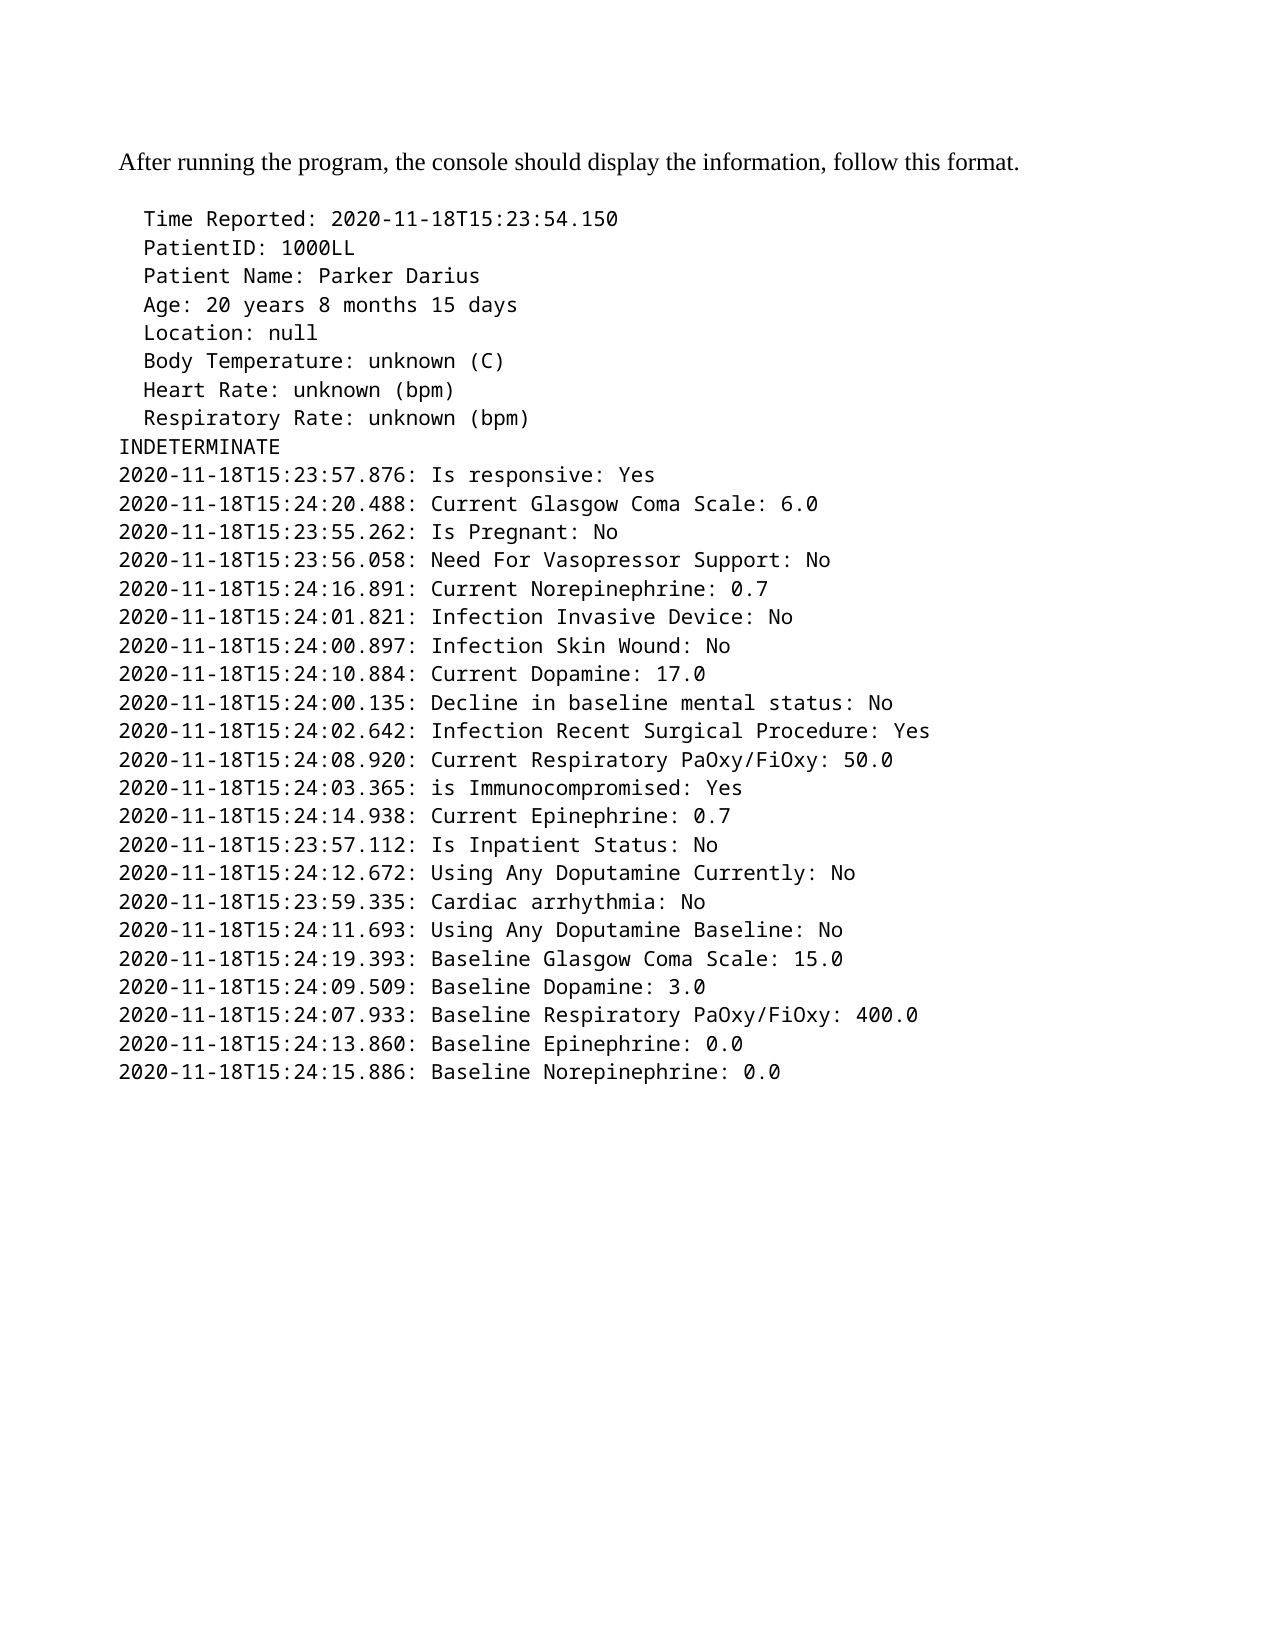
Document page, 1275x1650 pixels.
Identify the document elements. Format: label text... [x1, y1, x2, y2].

text 2020-11-18T15:24:16.891: Current Norepinephrine: 0.7 [118, 574, 1157, 602]
text 2020-11-18T15:24:11.693: Using Any Doputamine Baseline: No [118, 915, 1157, 944]
text Body Temperature: unknown (C) [118, 347, 1157, 375]
text 2020-11-18T15:24:02.642: Infection Recent Surgical Procedure: Yes [118, 716, 1157, 745]
text Patient Name: Parker Darius [118, 261, 1157, 290]
text 2020-11-18T15:23:59.335: Cardiac arrhythmia: No [118, 887, 1157, 915]
text INDETERMINATE [118, 432, 1157, 460]
text 2020-11-18T15:24:01.821: Infection Invasive Device: No [118, 602, 1157, 631]
text Respiratory Rate: unknown (bpm) [118, 403, 1157, 432]
text 2020-11-18T15:24:00.897: Infection Skin Wound: No [118, 631, 1157, 659]
text Location: null [118, 318, 1157, 347]
text 2020-11-18T15:24:00.135: Decline in baseline mental status: No [118, 688, 1157, 716]
text 2020-11-18T15:24:15.886: Baseline Norepinephrine: 0.0 [118, 1057, 1157, 1086]
text Heart Rate: unknown (bpm) [118, 375, 1157, 403]
text 2020-11-18T15:24:19.393: Baseline Glasgow Coma Scale: 15.0 [118, 944, 1157, 972]
text 2020-11-18T15:24:20.488: Current Glasgow Coma Scale: 6.0 [118, 489, 1157, 517]
text 2020-11-18T15:23:57.112: Is Inpatient Status: No [118, 830, 1157, 858]
text 2020-11-18T15:24:14.938: Current Epinephrine: 0.7 [118, 802, 1157, 830]
text PatientID: 1000LL [118, 233, 1157, 261]
text 2020-11-18T15:24:09.509: Baseline Dopamine: 3.0 [118, 972, 1157, 1001]
text 2020-11-18T15:23:56.058: Need For Vasopressor Support: No [118, 546, 1157, 574]
text 2020-11-18T15:23:55.262: Is Pregnant: No [118, 517, 1157, 546]
text 2020-11-18T15:24:08.920: Current Respiratory PaOxy/FiOxy: 50.0 [118, 745, 1157, 773]
text 2020-11-18T15:24:13.860: Baseline Epinephrine: 0.0 [118, 1029, 1157, 1057]
text Time Reported: 2020-11-18T15:23:54.150 [118, 204, 1157, 233]
text Age: 20 years 8 months 15 days [118, 290, 1157, 318]
text 2020-11-18T15:24:07.933: Baseline Respiratory PaOxy/FiOxy: 400.0 [118, 1001, 1157, 1029]
text After running the program, the console should display the information, follow this format. [118, 147, 1157, 176]
text 2020-11-18T15:24:12.672: Using Any Doputamine Currently: No [118, 858, 1157, 887]
text 2020-11-18T15:23:57.876: Is responsive: Yes [118, 460, 1157, 489]
text 2020-11-18T15:24:10.884: Current Dopamine: 17.0 [118, 659, 1157, 688]
text 2020-11-18T15:24:03.365: is Immunocompromised: Yes [118, 773, 1157, 802]
